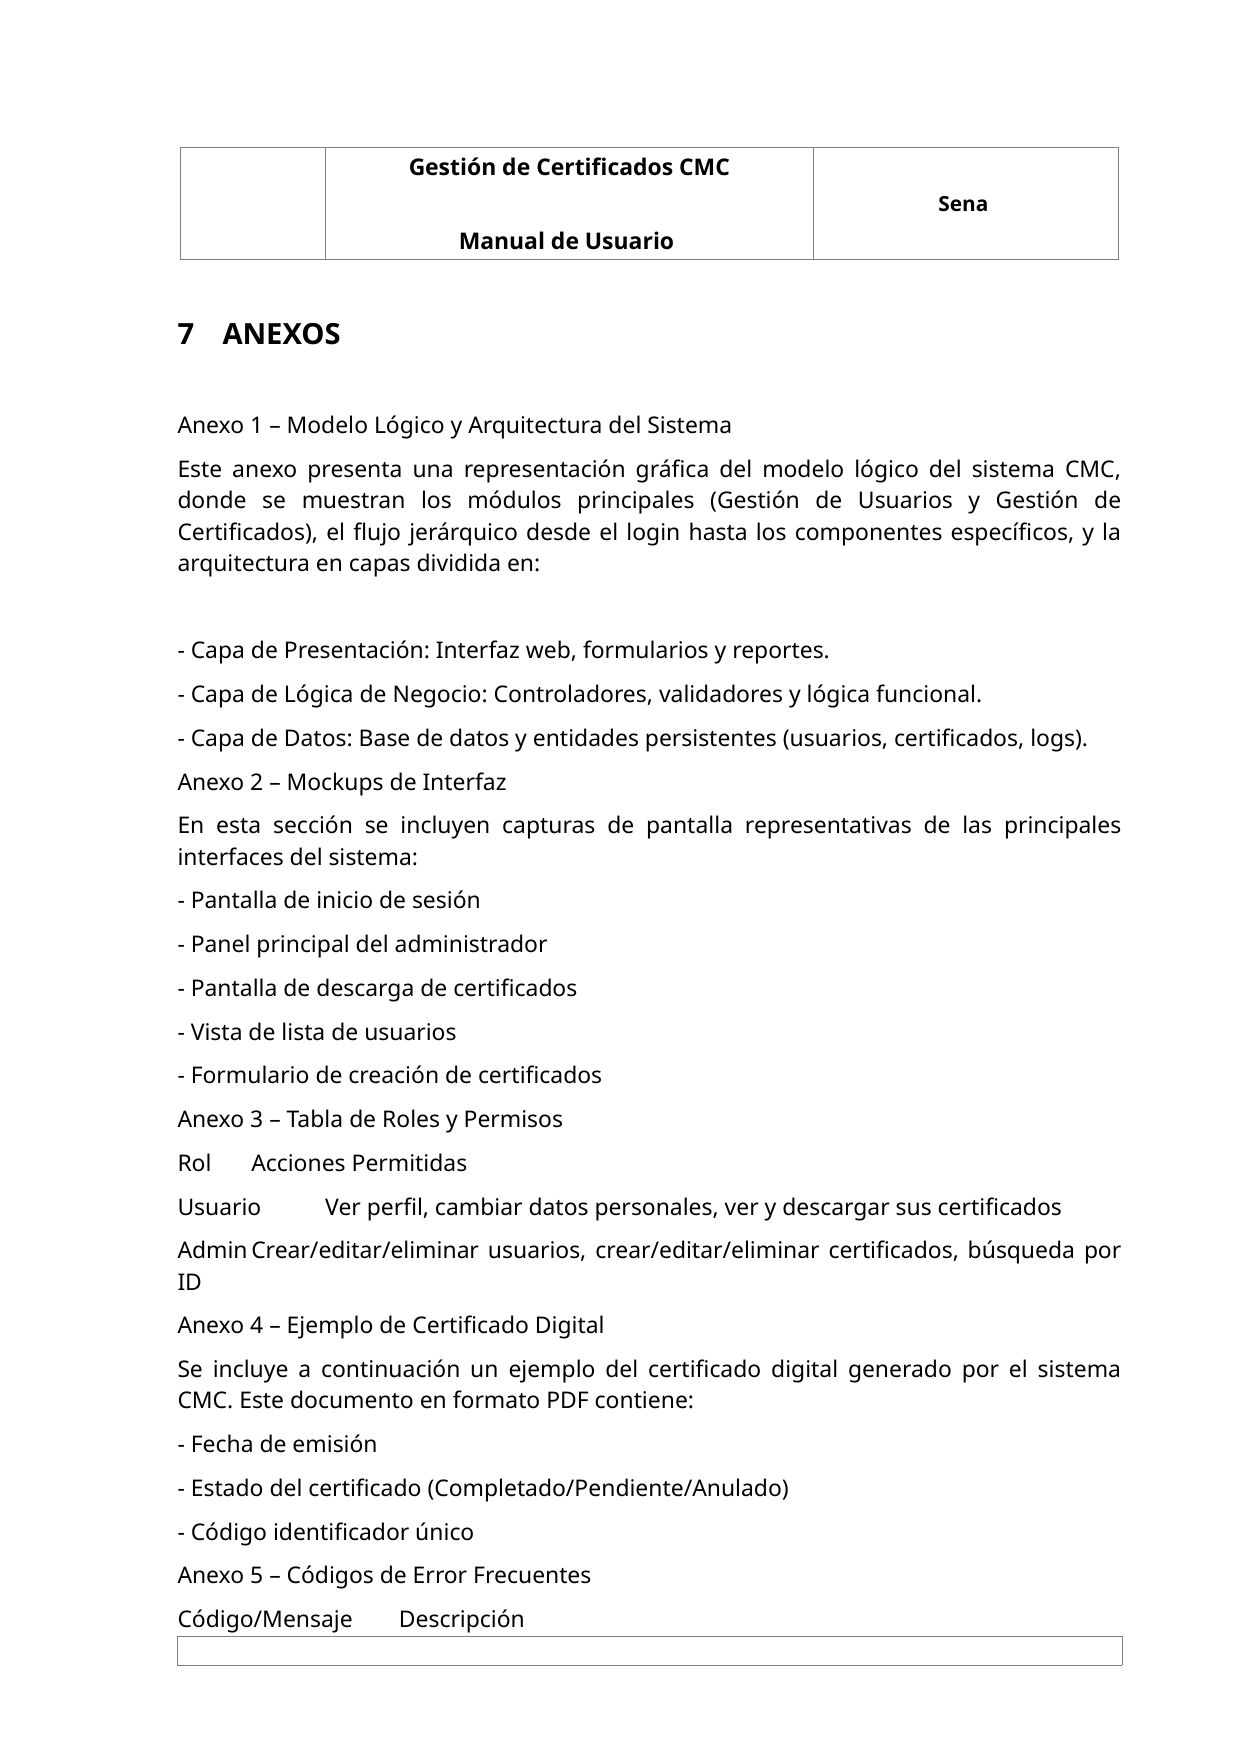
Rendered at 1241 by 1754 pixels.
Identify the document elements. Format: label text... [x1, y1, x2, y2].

text - Formulario de creación de certificados [177, 1059, 1122, 1091]
text Rol Acciones Permitidas [177, 1147, 1122, 1178]
text En esta sección se incluyen capturas de pantalla representativas de las principales interfaces del sistema: [177, 809, 1122, 872]
text - Panel principal del administrador [177, 928, 1122, 959]
text Anexo 5 – Códigos de Error Frecuentes [177, 1559, 1122, 1591]
text Anexo 3 – Tabla de Roles y Permisos [177, 1103, 1122, 1134]
text - Vista de lista de usuarios [177, 1016, 1122, 1047]
text - Capa de Presentación: Interfaz web, formularios y reportes. [177, 634, 1122, 666]
text Anexo 4 – Ejemplo de Certificado Digital [177, 1309, 1122, 1341]
text - Estado del certificado (Completado/Pendiente/Anulado) [177, 1472, 1122, 1503]
text - Capa de Lógica de Negocio: Controladores, validadores y lógica funcional. [177, 678, 1122, 709]
text - Capa de Datos: Base de datos y entidades persistentes (usuarios, certificados, logs). [177, 722, 1122, 753]
subtitle ANEXOS [177, 313, 1122, 353]
text - Pantalla de inicio de sesión [177, 884, 1122, 916]
text Este anexo presenta una representación gráfica del modelo lógico del sistema CMC, donde se muestran los módulos principales (Gestión de Usuarios y Gestión de Certificados), el flujo jerárquico desde el login hasta los componentes específicos, y la arquitectura en capas dividida en: [177, 453, 1122, 578]
text - Pantalla de descarga de certificados [177, 972, 1122, 1003]
text - Código identificador único [177, 1516, 1122, 1547]
text Código/Mensaje Descripción [177, 1603, 1122, 1634]
text - Fecha de emisión [177, 1428, 1122, 1459]
text Anexo 1 – Modelo Lógico y Arquitectura del Sistema [177, 409, 1122, 441]
text Admin Crear/editar/eliminar usuarios, crear/editar/eliminar certificados, búsqueda por ID [177, 1234, 1122, 1297]
text Usuario Ver perfil, cambiar datos personales, ver y descargar sus certificados [177, 1191, 1122, 1222]
text Anexo 2 – Mockups de Interfaz [177, 766, 1122, 797]
text Se incluye a continuación un ejemplo del certificado digital generado por el sistema CMC. Este documento en formato PDF contiene: [177, 1353, 1122, 1416]
